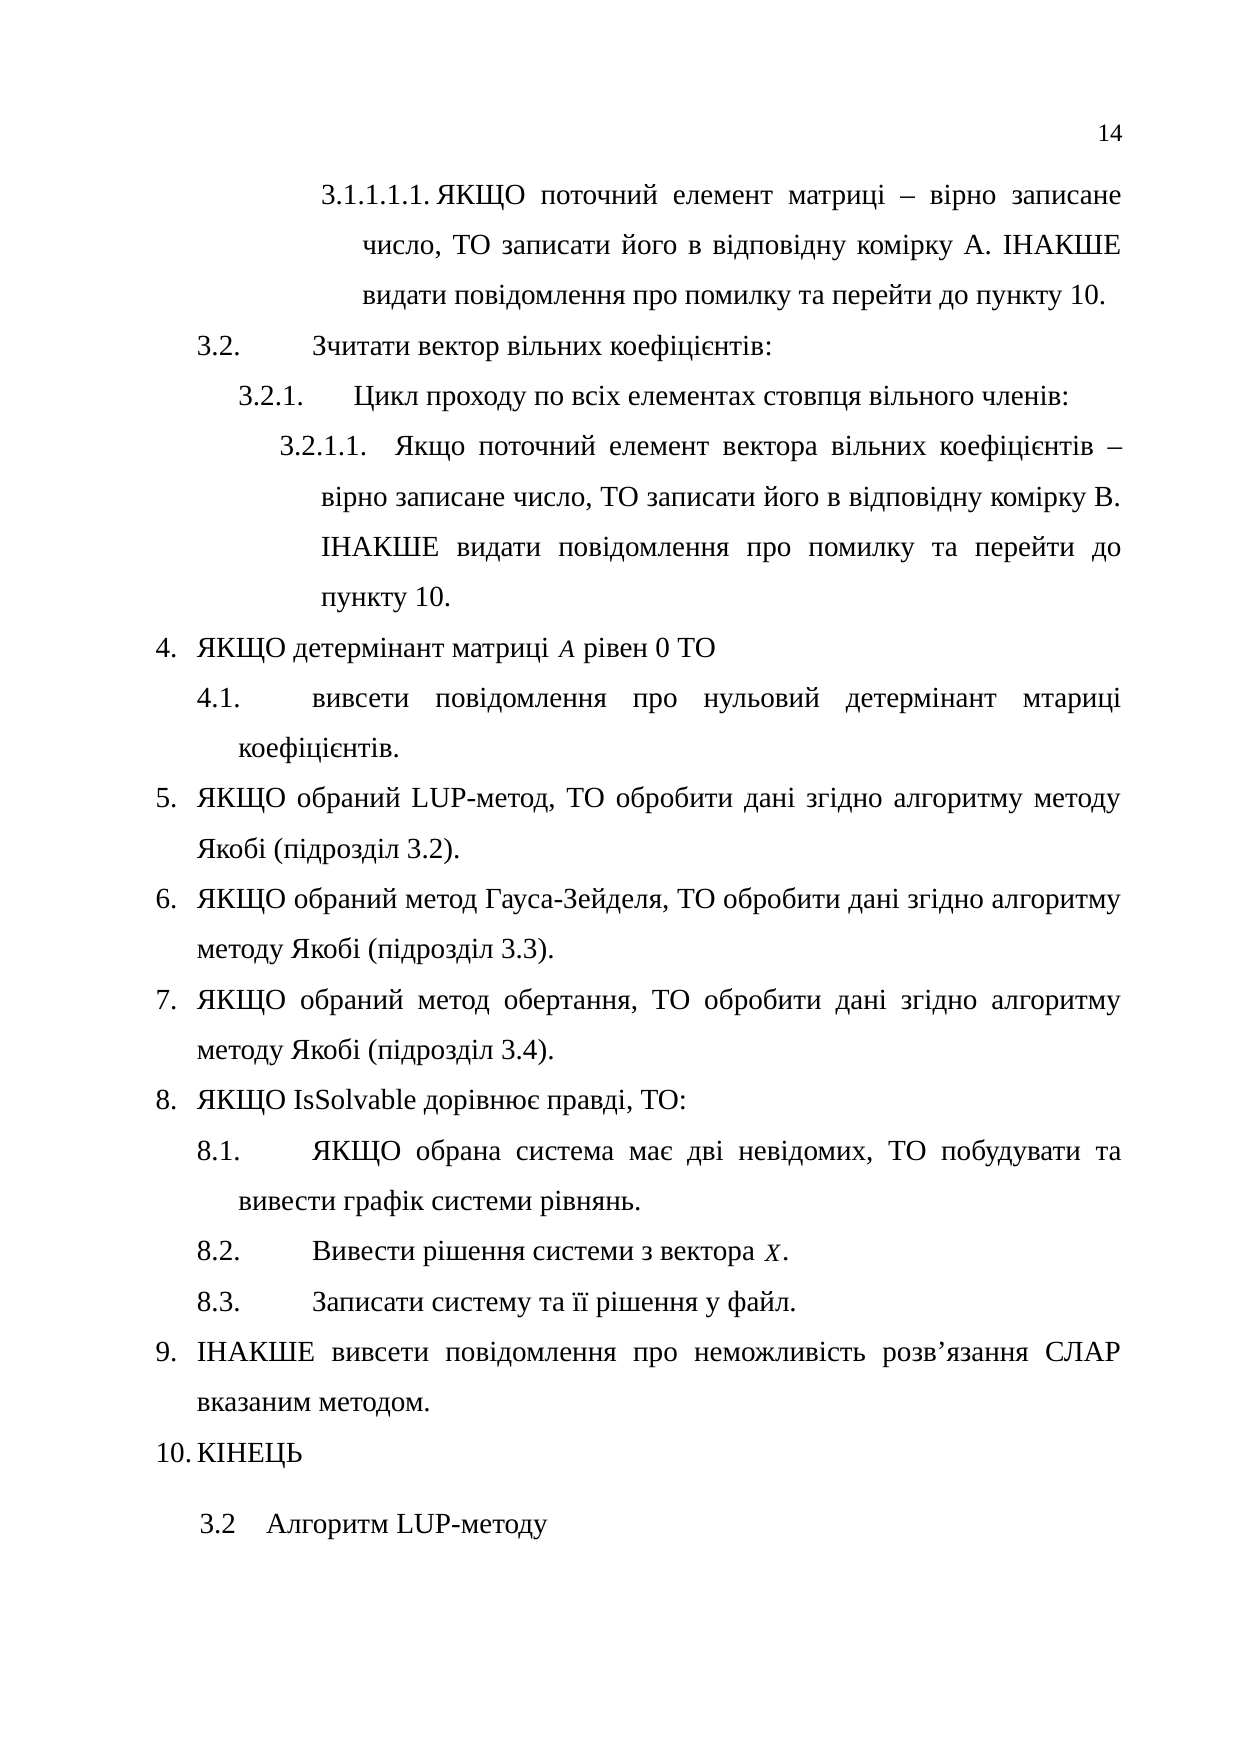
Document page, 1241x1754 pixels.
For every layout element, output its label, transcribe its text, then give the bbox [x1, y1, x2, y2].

list ЯКЩО обраний метод обертання, ТО обробити дані згідно алгоритму методу Якобі (підрозділ 3.4). [155, 982, 1122, 1066]
list ЯКЩО обраний LUP-метод, ТО обробити дані згідно алгоритму методу Якобі (підрозділ 3.2). [155, 781, 1122, 864]
list Якщо поточний елемент вектора вільних коефіцієнтів – вірно записане число, ТО записати його в відповідну комірку B. ІНАКШЕ видати повідомлення про помилку та перейти до пункту 10. [279, 428, 1122, 613]
list ЯКЩО обраний метод Гауса-Зейделя, ТО обробити дані згідно алгоритму методу Якобі (підрозділ 3.3). [155, 881, 1122, 965]
list Записати систему та її рішення у файл. [197, 1284, 1122, 1317]
list ІНАКШЕ вивсети повідомлення про неможливість розв’язання СЛАР вказаним методом. [155, 1334, 1122, 1418]
list ЯКЩО обрана система має дві невідомих, ТО побудувати та вивести графік системи рівнянь. [197, 1133, 1122, 1217]
list Зчитати вектор вільних коефіцієнтів: [197, 328, 1122, 361]
list ЯКЩО поточний елемент матриці – вірно записане число, ТО записати його в відповідну комірку A. ІНАКШЕ видати повідомлення про помилку та перейти до пункту 10. [321, 177, 1122, 311]
list ЯКЩО IsSolvable дорівнює правді, ТО: [155, 1082, 1122, 1116]
list КІНЕЦЬ [155, 1435, 1122, 1468]
list Цикл проходу по всіх елементах стовпця вільного членів: [238, 378, 1122, 412]
list Вивести рішення системи з вектора . [197, 1233, 1122, 1267]
list вивсети повідомлення про нульовий детермінант мтариці коефіцієнтів. [197, 680, 1122, 764]
subtitle Алгоритм LUP-методу [118, 1506, 1122, 1539]
list ЯКЩО детермінант матриці рівен 0 ТО [155, 630, 1122, 663]
